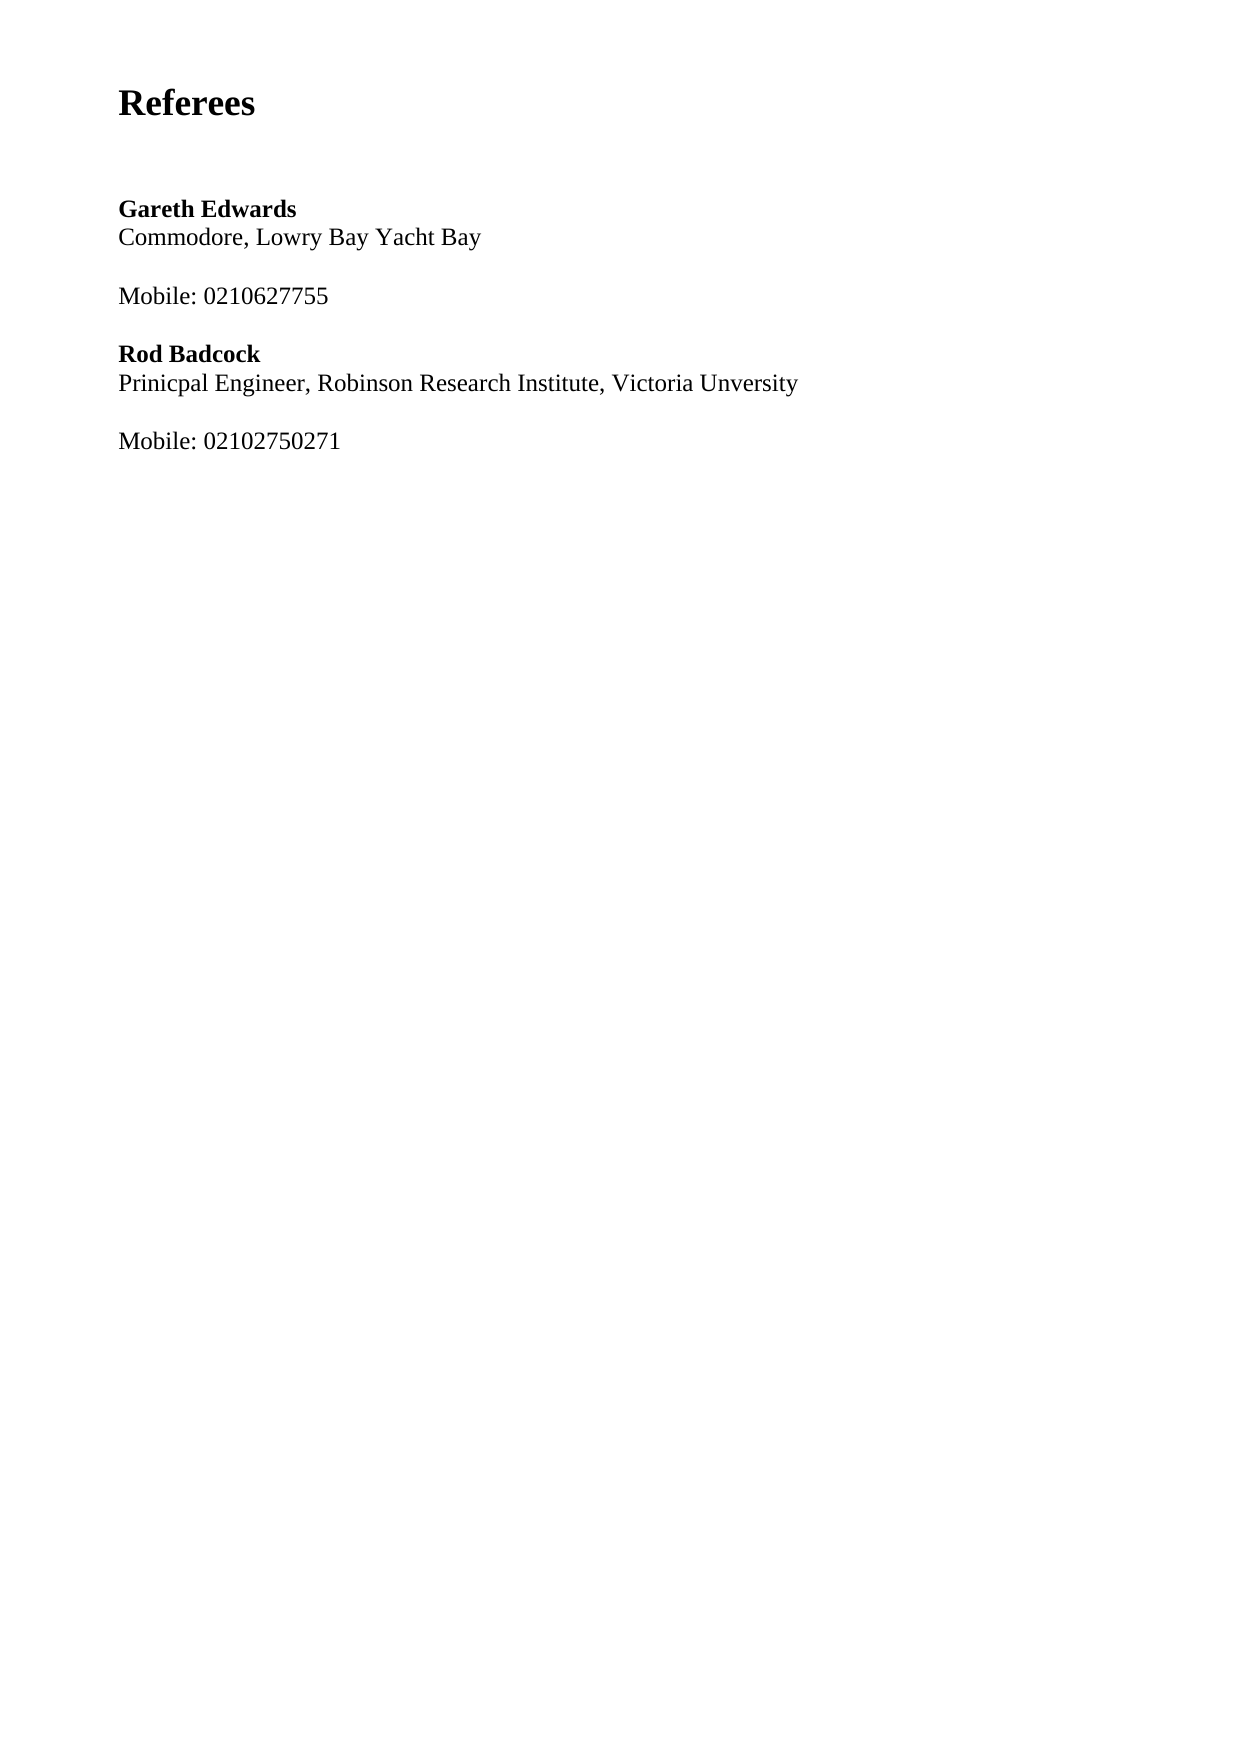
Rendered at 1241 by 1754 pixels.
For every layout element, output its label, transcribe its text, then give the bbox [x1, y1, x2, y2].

text Mobile: 02102750271 [118, 426, 1181, 455]
text Gareth Edwards Commodore, Lowry Bay Yacht Bay [118, 194, 1181, 251]
subtitle Referees [118, 80, 1181, 123]
text Mobile: 0210627755 [118, 281, 1181, 309]
text Rod Badcock Prinicpal Engineer, Robinson Research Institute, Victoria Unversity [118, 339, 1181, 396]
